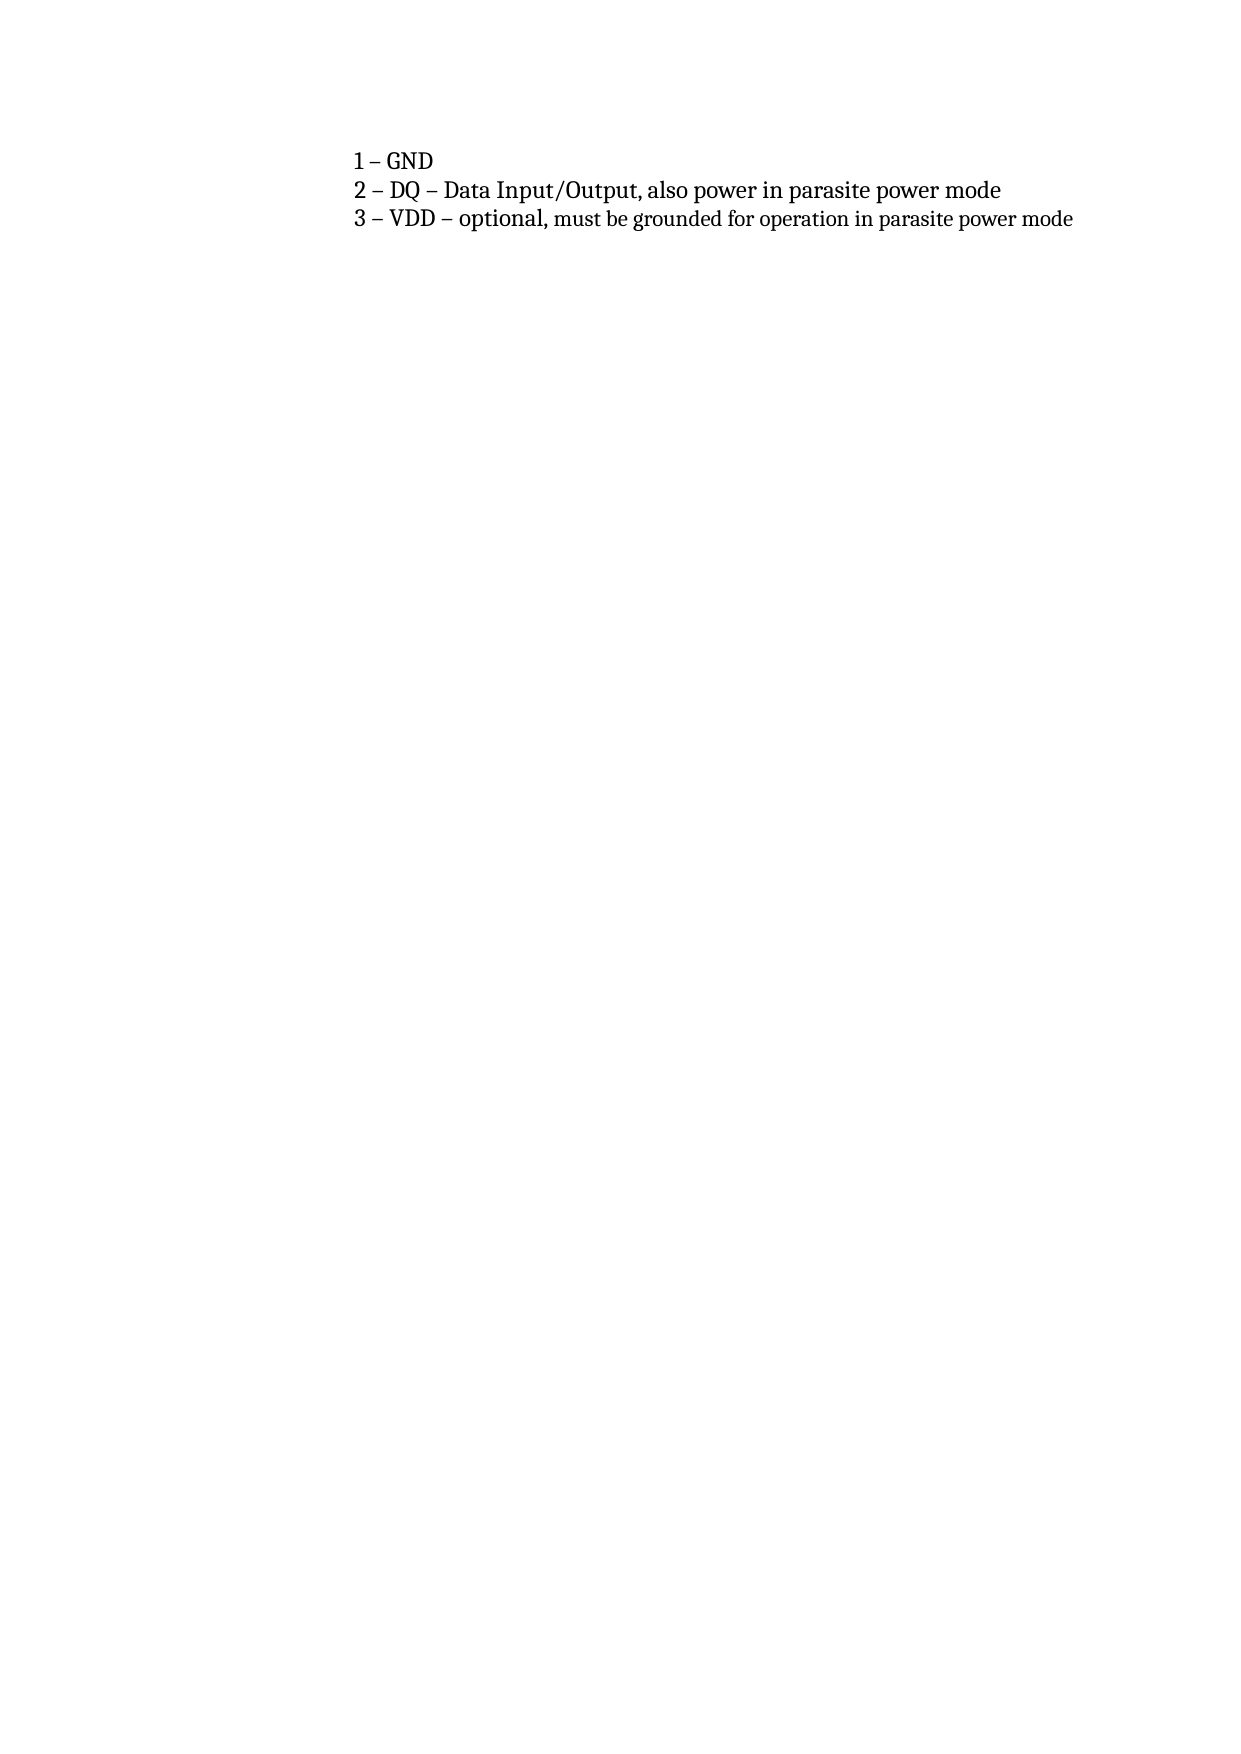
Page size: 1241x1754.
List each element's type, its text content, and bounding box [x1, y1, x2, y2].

text 1 – GND [118, 147, 1122, 176]
text 2 – DQ – Data Input/Output, also power in parasite power mode [118, 176, 1122, 204]
text 3 – VDD – optional, must be grounded for operation in parasite power mode [118, 204, 1122, 233]
